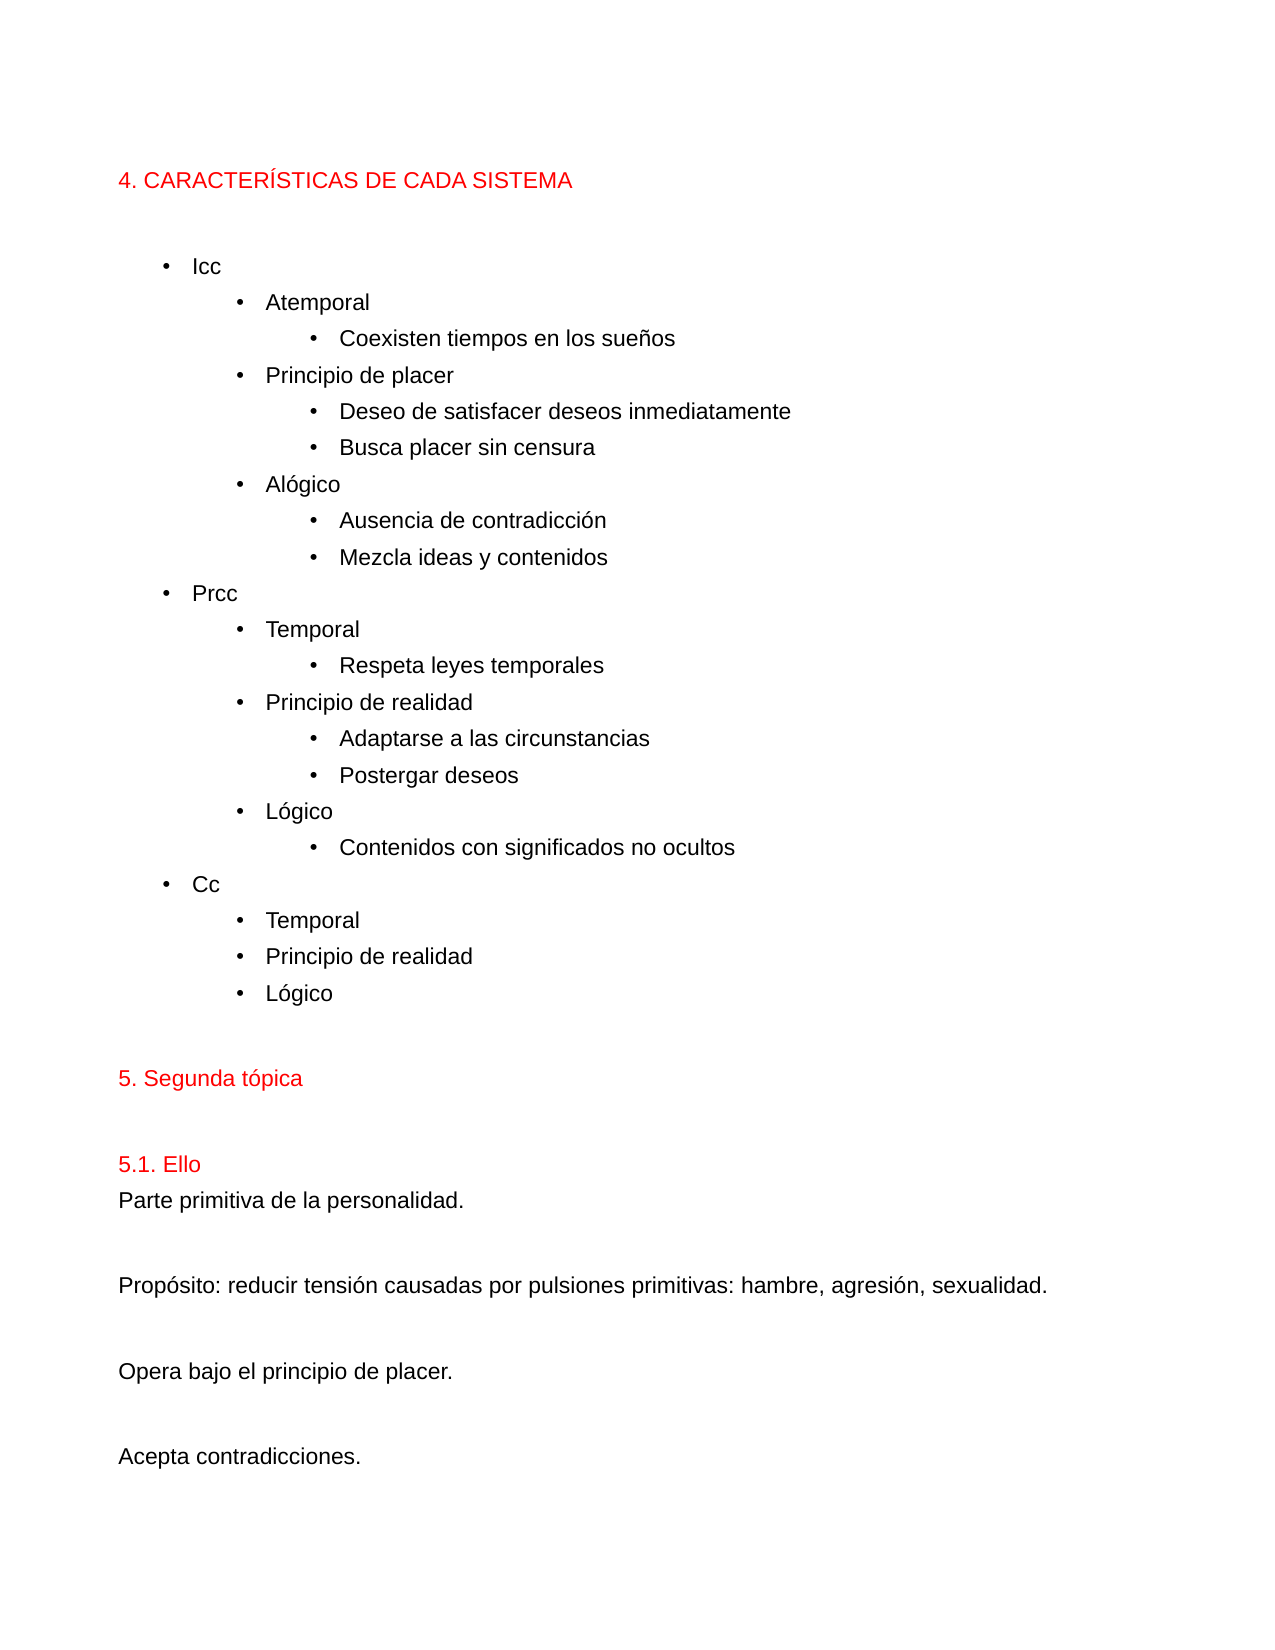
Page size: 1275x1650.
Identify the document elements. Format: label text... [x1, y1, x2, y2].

list Ausencia de contradicción [309, 507, 1157, 533]
list Coexisten tiempos en los sueños [309, 325, 1157, 352]
list Respeta leyes temporales [309, 652, 1157, 679]
text Parte primitiva de la personalidad. [118, 1187, 1157, 1213]
text 5.1. Ello [118, 1151, 1157, 1177]
list Contenidos con significados no ocultos [309, 834, 1157, 861]
list Principio de placer [236, 362, 1157, 388]
list Postergar deseos [309, 762, 1157, 788]
list Cc [162, 871, 1157, 897]
list Temporal [236, 616, 1157, 642]
list Alógico [236, 471, 1157, 497]
text 5. Segunda tópica [118, 1065, 1157, 1091]
text Propósito: reducir tensión causadas por pulsiones primitivas: hambre, agresión, sexualidad. [118, 1272, 1157, 1299]
text Acepta contradicciones. [118, 1443, 1157, 1469]
list Principio de realidad [236, 943, 1157, 970]
list Icc [162, 253, 1157, 279]
list Mezcla ideas y contenidos [309, 543, 1157, 570]
list Lógico [236, 798, 1157, 824]
list Adaptarse a las circunstancias [309, 725, 1157, 752]
text 4. CARACTERÍSTICAS DE CADA SISTEMA [118, 167, 1157, 193]
list Lógico [236, 980, 1157, 1006]
list Principio de realidad [236, 689, 1157, 715]
text Opera bajo el principio de placer. [118, 1358, 1157, 1384]
list Temporal [236, 907, 1157, 933]
list Busca placer sin censura [309, 434, 1157, 461]
list Atemporal [236, 289, 1157, 315]
list Prcc [162, 580, 1157, 606]
list Deseo de satisfacer deseos inmediatamente [309, 398, 1157, 424]
